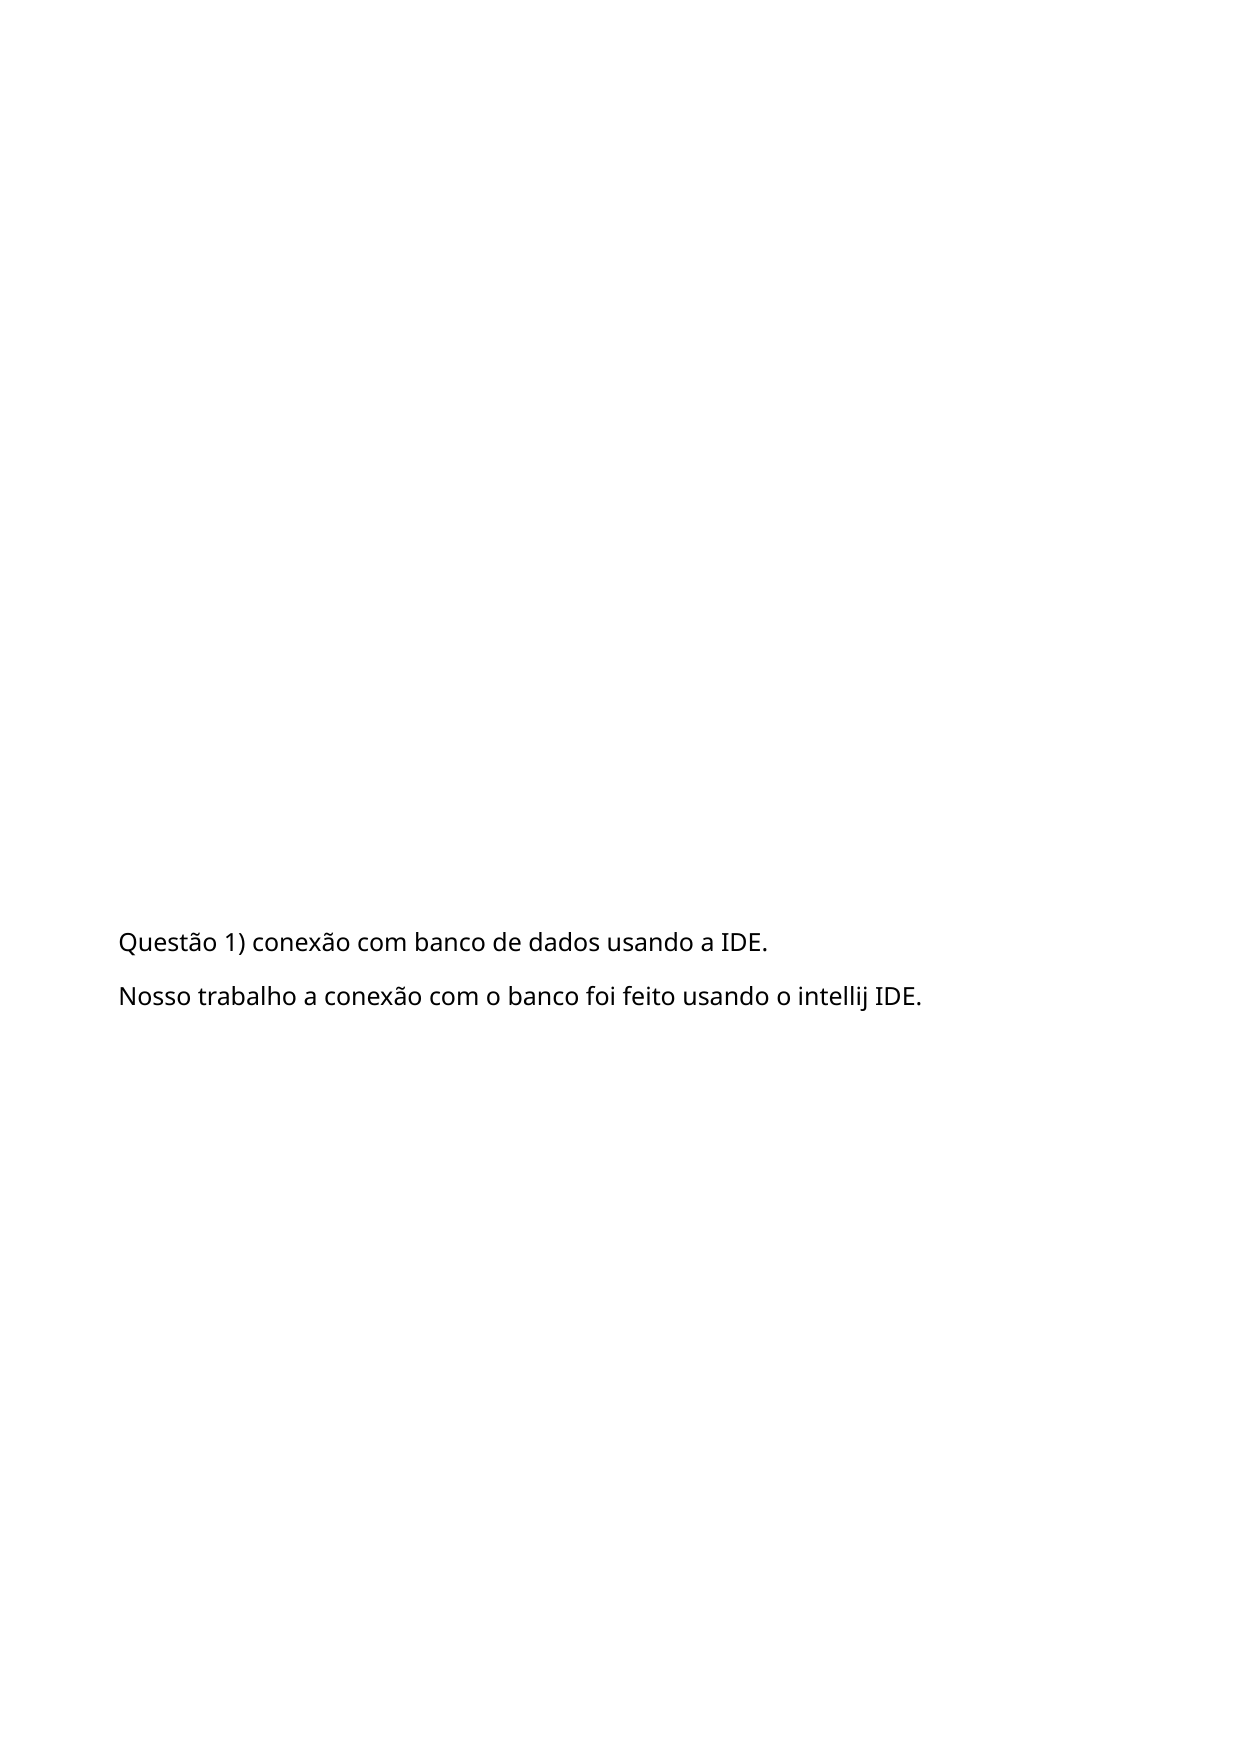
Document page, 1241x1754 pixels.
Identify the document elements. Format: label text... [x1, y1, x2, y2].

text Nosso trabalho a conexão com o banco foi feito usando o intellij IDE. [118, 978, 1122, 1012]
text Questão 1) conexão com banco de dados usando a IDE. [118, 924, 1122, 958]
